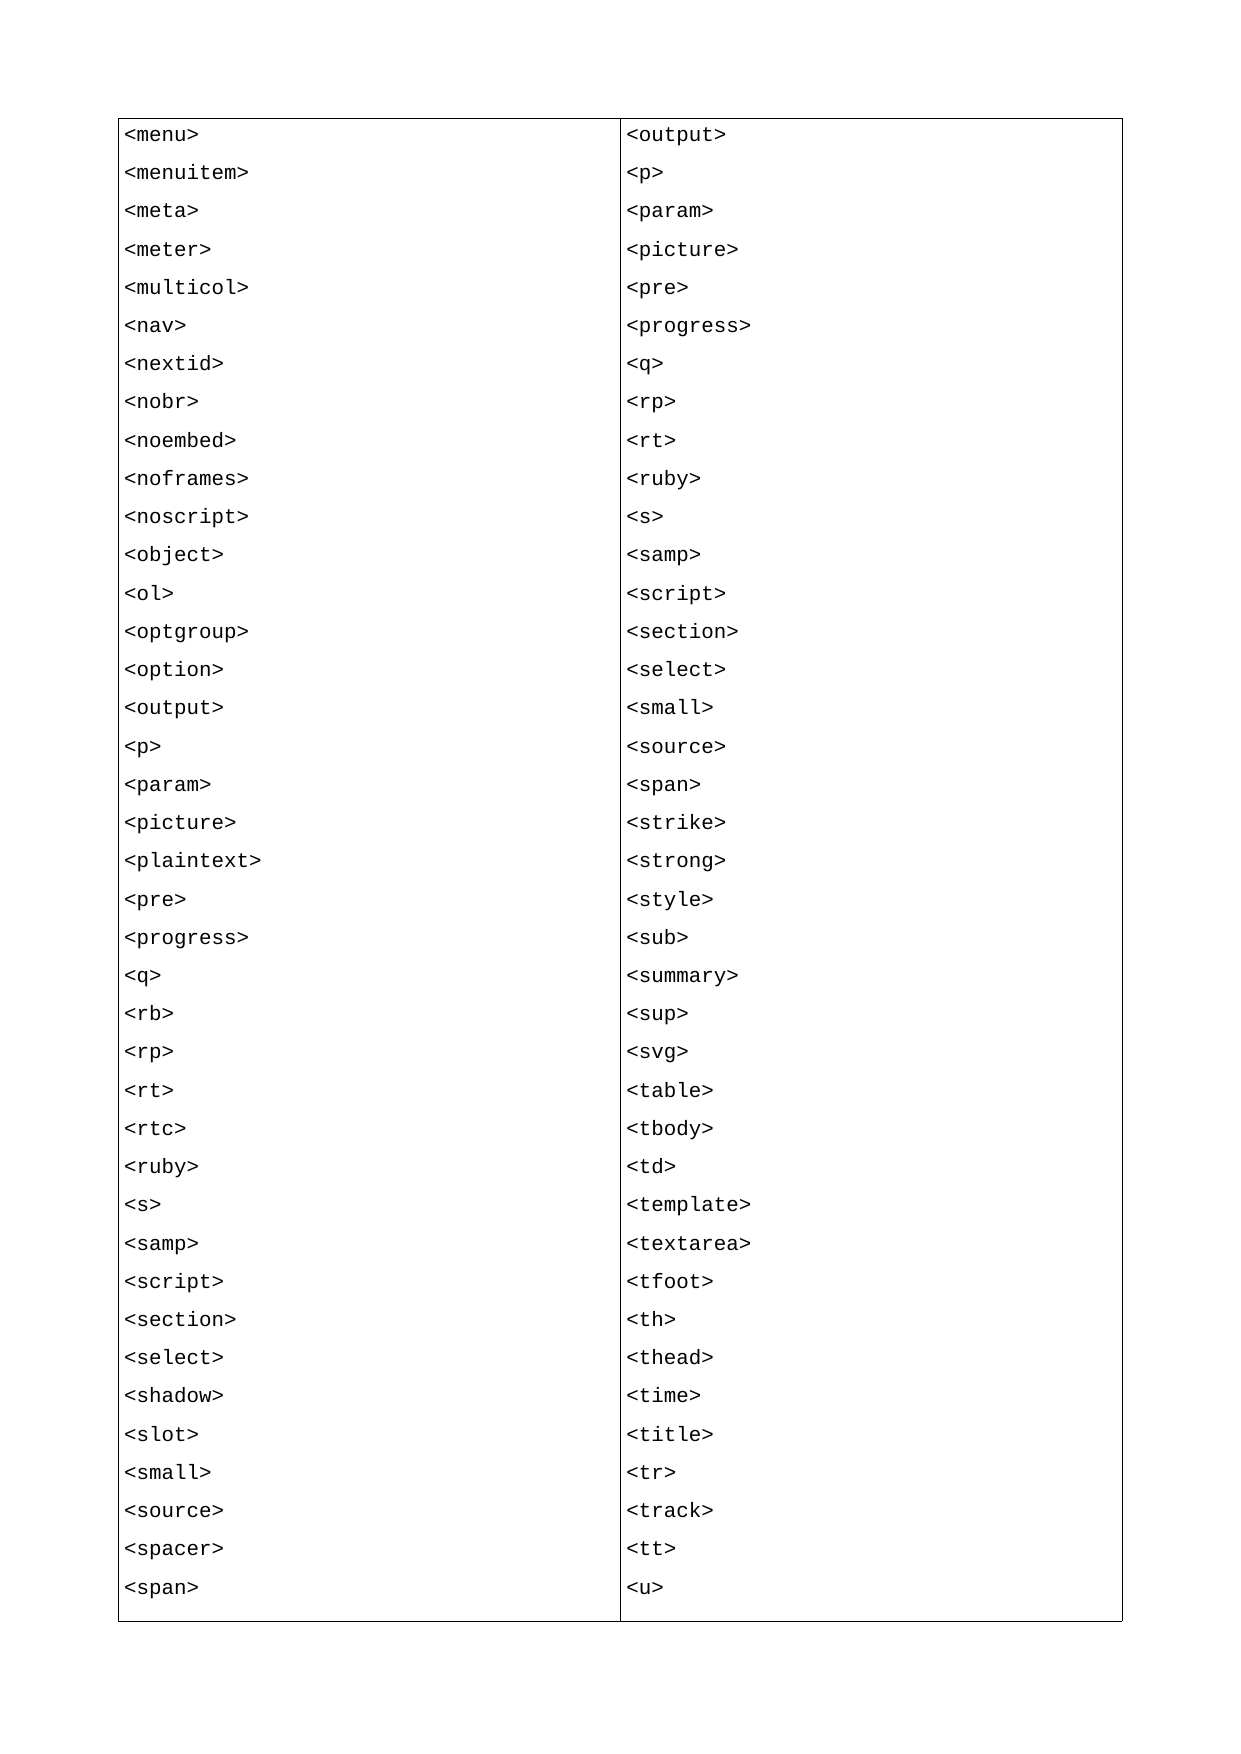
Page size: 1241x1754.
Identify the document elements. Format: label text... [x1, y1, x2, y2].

table_cell <menu> <menuitem> <meta> <meter> <multicol> <nav> <nextid> <nobr> <noembed> <noframes> <noscript> <object> <ol> <optgroup> <option> <output> <p> <param> <picture> <plaintext> <pre> <progress> <q> <rb> <rp> <rt> <rtc> <ruby> <s> <samp> <script> <section> <select> <shadow> <slot> <small> <source> <spacer> <span> [119, 119, 620, 1621]
table_cell <output> <p> <param> <picture> <pre> <progress> <q> <rp> <rt> <ruby> <s> <samp> <script> <section> <select> <small> <source> <span> <strike> <strong> <style> <sub> <summary> <sup> <svg> <table> <tbody> <td> <template> <textarea> <tfoot> <th> <thead> <time> <title> <tr> <track> <tt> <u> [621, 119, 1122, 1621]
